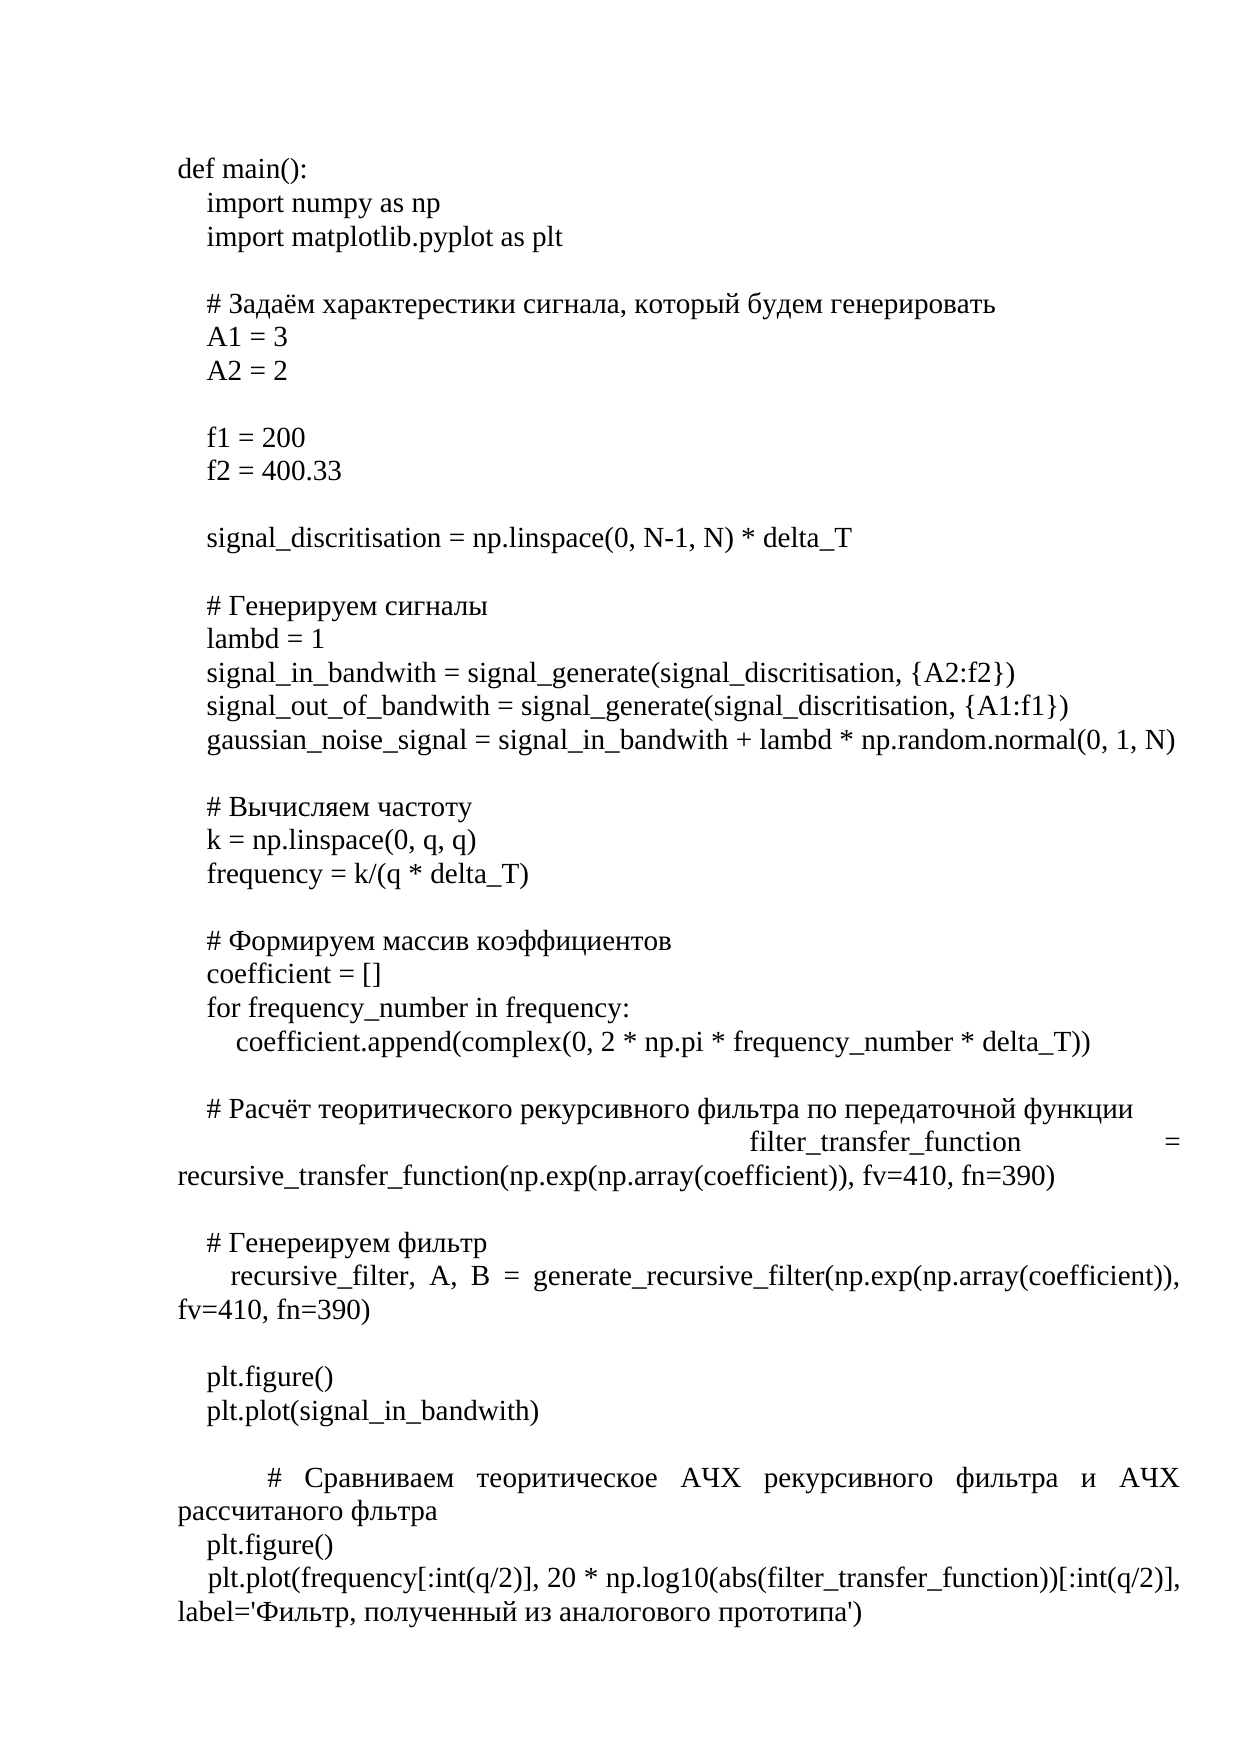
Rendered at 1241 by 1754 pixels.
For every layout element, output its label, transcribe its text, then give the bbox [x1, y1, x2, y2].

text # Генереируем фильтр [177, 1225, 1181, 1258]
text # Вычисляем частоту [177, 789, 1181, 822]
text recursive_filter, A, B = generate_recursive_filter(np.exp(np.array(coefficient)), fv=410, fn=390) [177, 1258, 1181, 1326]
text plt.figure() [177, 1359, 1181, 1393]
text def main(): [177, 152, 1181, 185]
text plt.plot(signal_in_bandwith) [177, 1393, 1181, 1426]
text filter_transfer_function = recursive_transfer_function(np.exp(np.array(coefficient)), fv=410, fn=390) [177, 1124, 1181, 1191]
text lambd = 1 [177, 621, 1181, 655]
text plt.plot(frequency[:int(q/2)], 20 * np.log10(abs(filter_transfer_function))[:int(q/2)], label='Фильтр, полученный из аналогового прототипа') [177, 1560, 1181, 1627]
text for frequency_number in frequency: [177, 990, 1181, 1024]
text signal_out_of_bandwith = signal_generate(signal_discritisation, {A1:f1}) [177, 688, 1181, 722]
text signal_in_bandwith = signal_generate(signal_discritisation, {A2:f2}) [177, 655, 1181, 688]
text coefficient = [] [177, 957, 1181, 990]
text coefficient.append(complex(0, 2 * np.pi * frequency_number * delta_T)) [177, 1024, 1181, 1057]
text import matplotlib.pyplot as plt [177, 219, 1181, 252]
text gaussian_noise_signal = signal_in_bandwith + lambd * np.random.normal(0, 1, N) [177, 722, 1181, 755]
text frequency = k/(q * delta_T) [177, 856, 1181, 889]
text k = np.linspace(0, q, q) [177, 822, 1181, 856]
text f1 = 200 [177, 420, 1181, 453]
text import numpy as np [177, 185, 1181, 219]
text # Задаём характерестики сигнала, который будем генерировать [177, 286, 1181, 319]
text plt.figure() [177, 1527, 1181, 1560]
text # Расчёт теоритического рекурсивного фильтра по передаточной функции [177, 1091, 1181, 1124]
text signal_discritisation = np.linspace(0, N-1, N) * delta_T [177, 521, 1181, 554]
text # Сравниваем теоритическое АЧХ рекурсивного фильтра и АЧХ рассчитаного фльтра [177, 1460, 1181, 1527]
text A2 = 2 [177, 353, 1181, 386]
text # Генерируем сигналы [177, 588, 1181, 621]
text # Формируем массив коэффициентов [177, 923, 1181, 957]
text f2 = 400.33 [177, 453, 1181, 487]
text A1 = 3 [177, 319, 1181, 353]
